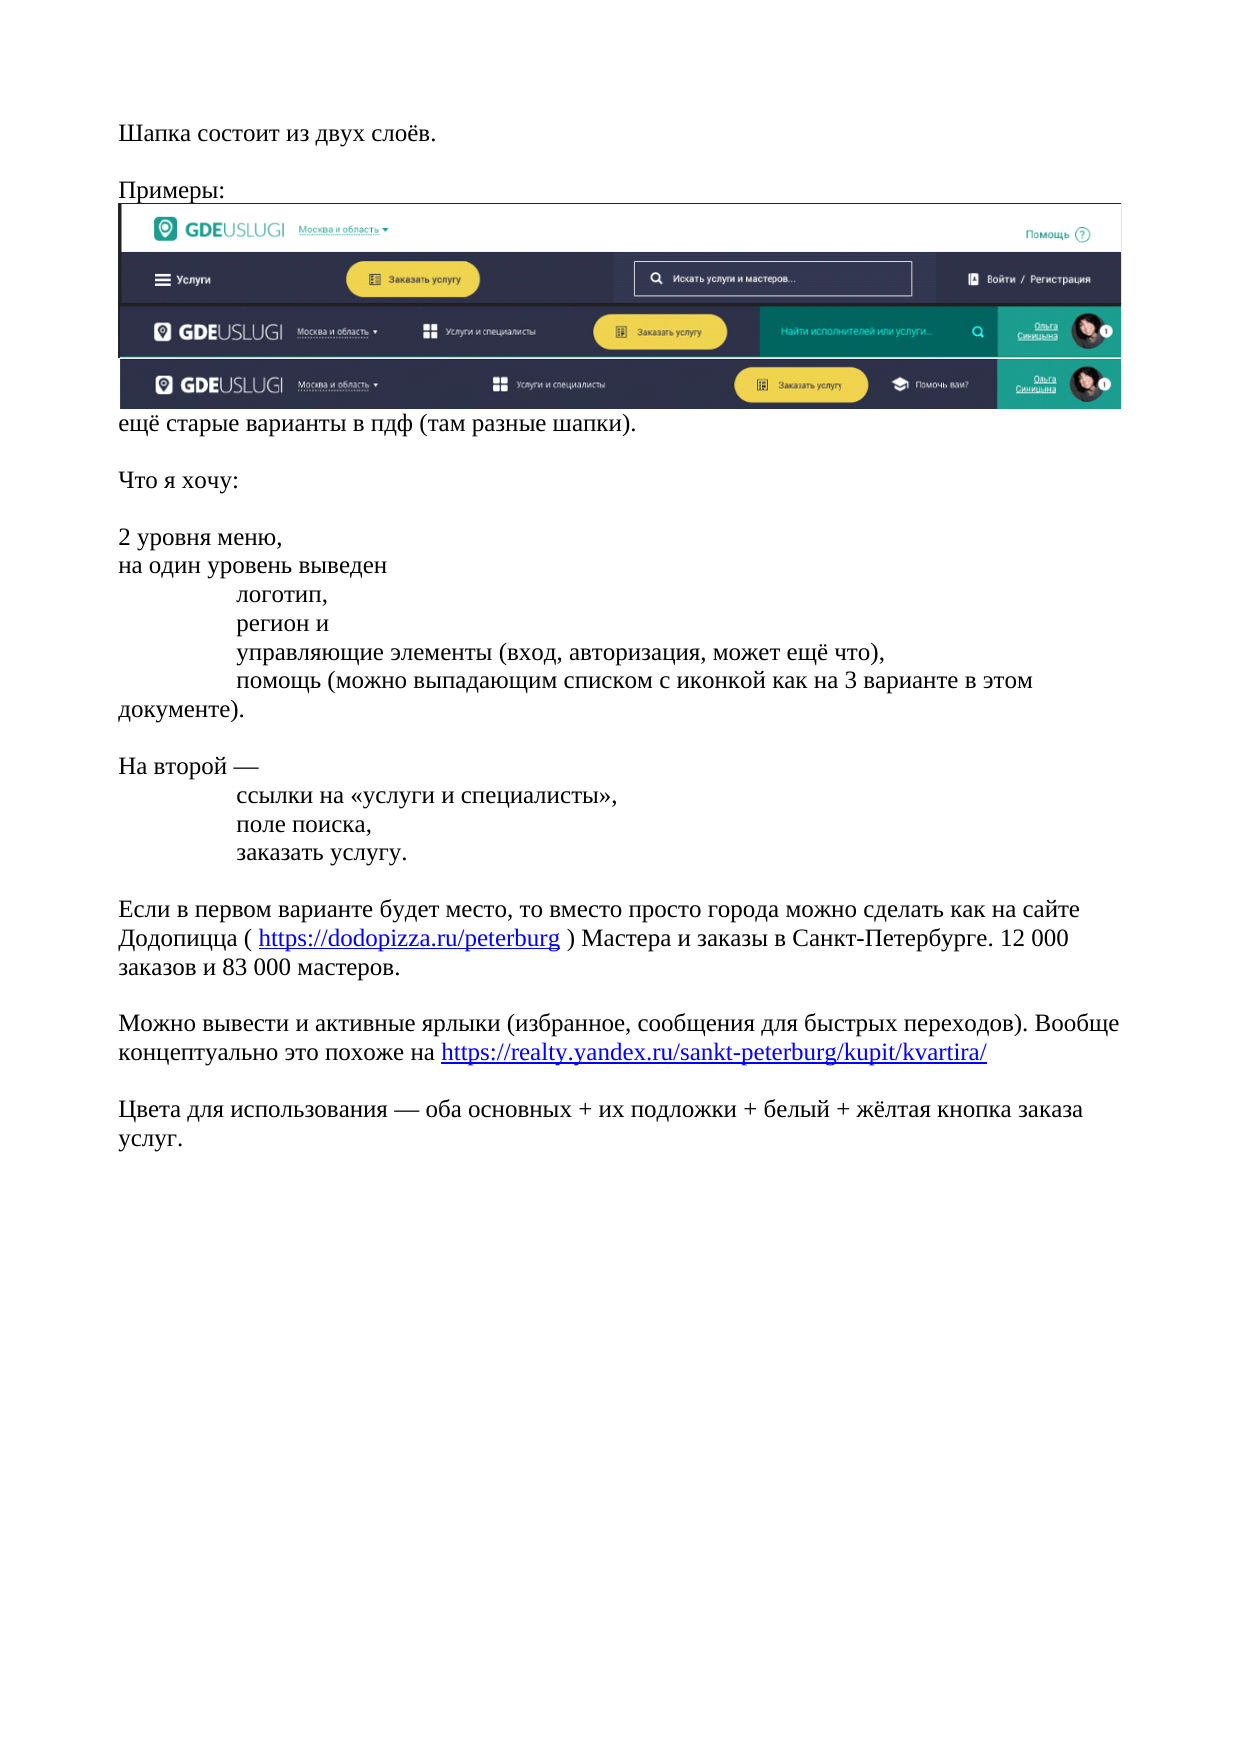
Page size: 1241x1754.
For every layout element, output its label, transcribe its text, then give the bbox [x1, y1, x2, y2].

text На второй — [118, 751, 1122, 780]
text заказать услугу. [118, 837, 1122, 866]
text регион и [118, 608, 1122, 637]
text на один уровень выведен [118, 551, 1122, 579]
text ещё старые варианты в пдф (там разные шапки). [118, 409, 1122, 437]
text управляющие элементы (вход, авторизация, может ещё что), помощь (можно выпадающим списком с иконкой как на 3 варианте в этом документе). [118, 637, 1122, 723]
text Можно вывести и активные ярлыки (избранное, сообщения для быстрых переходов). Вообще концептуально это похоже на https://realty.yandex.ru/sankt-peterburg/kupit/kvartira/ [118, 1008, 1122, 1066]
text поле поиска, [118, 809, 1122, 837]
text Цвета для использования — оба основных + их подложки + белый + жёлтая кнопка заказа услуг. [118, 1094, 1122, 1151]
text Что я хочу: [118, 465, 1122, 494]
text Если в первом варианте будет место, то вместо просто города можно сделать как на сайте Додопицца ( https://dodopizza.ru/peterburg ) Мастера и заказы в Санкт-Петербурге. 12 000 заказов и 83 000 мастеров. [118, 894, 1122, 980]
text ссылки на «услуги и специалисты», [118, 780, 1122, 809]
text Примеры: [118, 175, 1122, 203]
text логотип, [118, 579, 1122, 608]
text Шапка состоит из двух слоёв. [118, 118, 1122, 147]
text 2 уровня меню, [118, 522, 1122, 551]
